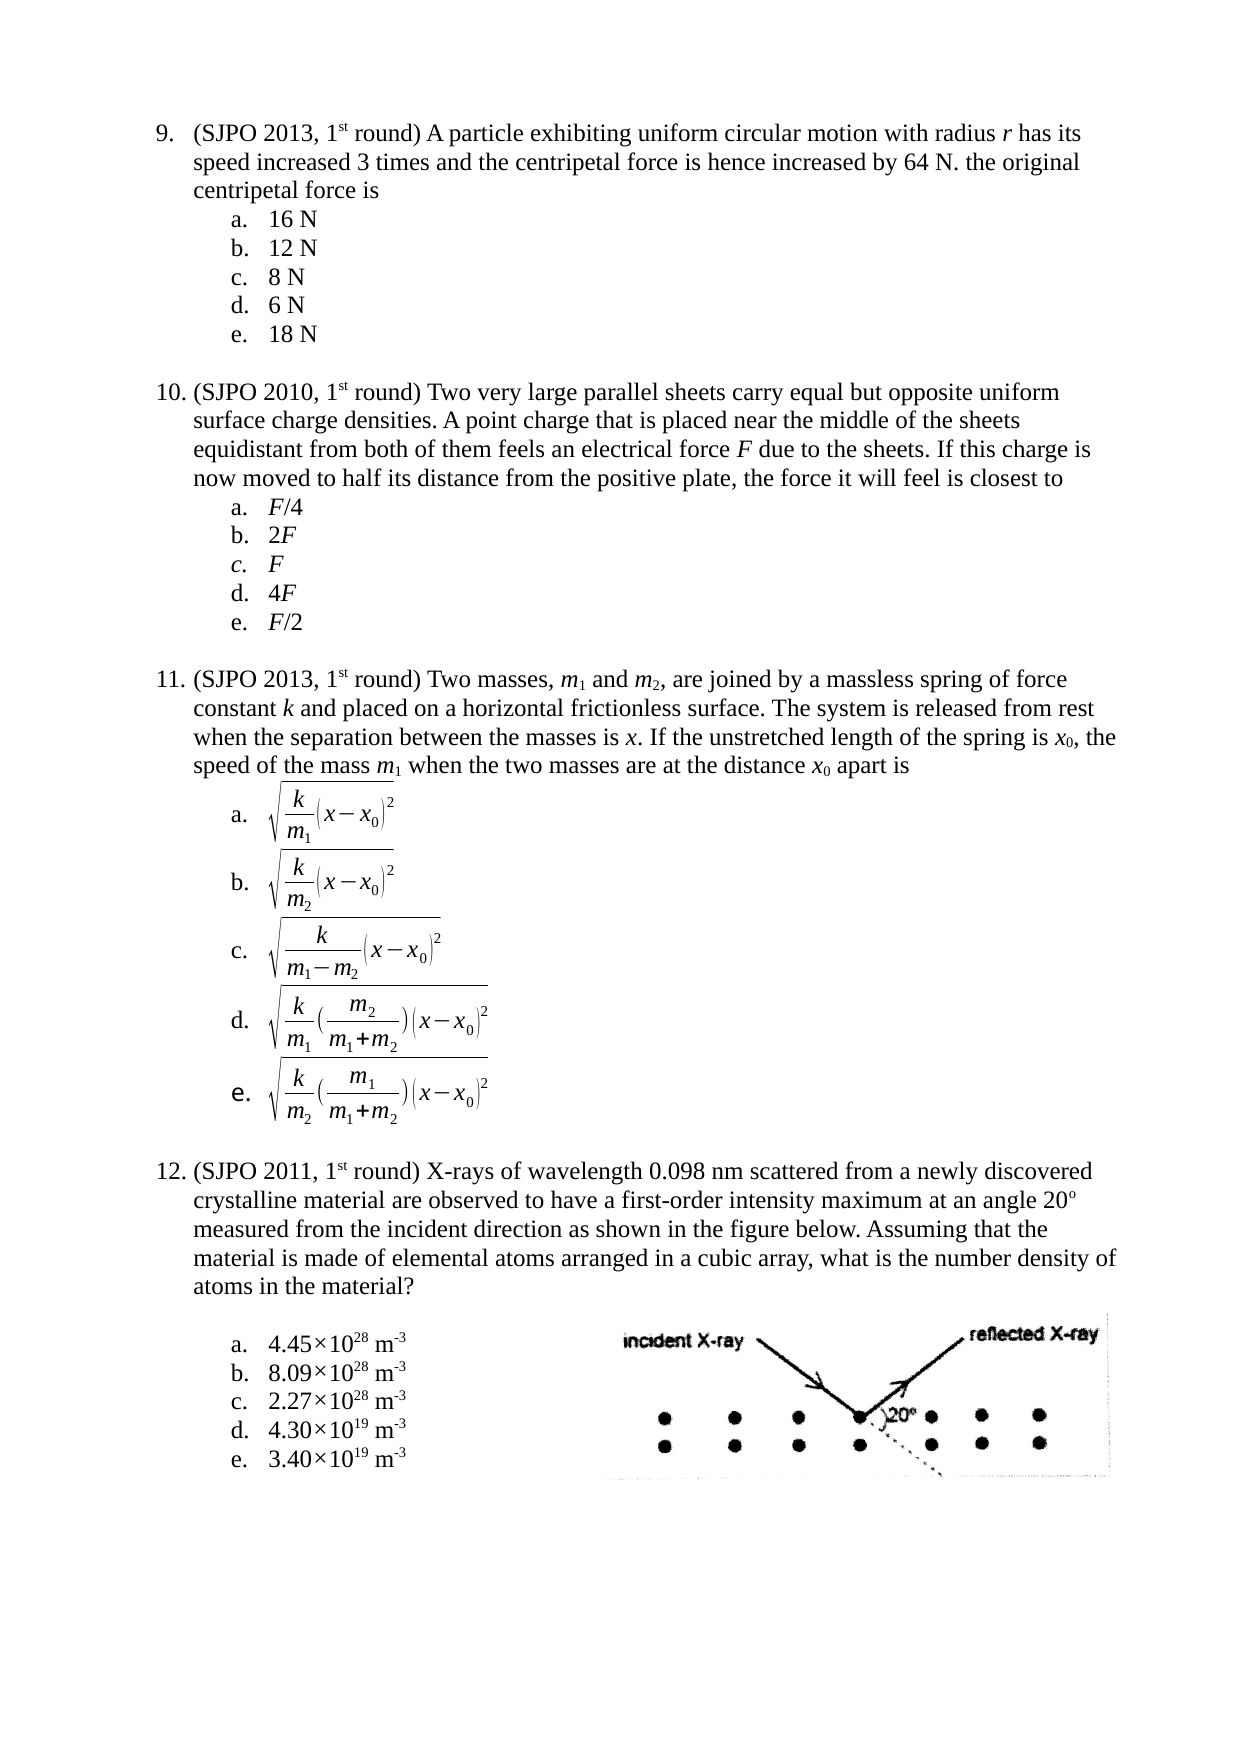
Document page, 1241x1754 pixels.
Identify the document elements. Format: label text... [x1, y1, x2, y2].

list (SJPO 2013, 1st round) A particle exhibiting uniform circular motion with radius r has its speed increased 3 times and the centripetal force is hence increased by 64 N. the original centripetal force is [156, 118, 1122, 204]
list F/2 [231, 607, 1122, 636]
list 2.271028 m-3 [231, 1386, 586, 1415]
list 3.401019 m-3 [231, 1444, 586, 1473]
list 6 N [231, 291, 1122, 319]
list 4F [231, 578, 1122, 607]
list 12 N [231, 233, 1122, 262]
list (SJPO 2011, 1st round) X-rays of wavelength 0.098 nm scattered from a newly discovered crystalline material are observed to have a first-order intensity maximum at an angle 20o measured from the incident direction as shown in the figure below. Assuming that the material is made of elemental atoms arranged in a cubic array, what is the number density of atoms in the material? [156, 1156, 1122, 1300]
list 4.301019 m-3 [231, 1415, 586, 1444]
list (SJPO 2010, 1st round) Two very large parallel sheets carry equal but opposite uniform surface charge densities. A point charge that is placed near the middle of the sheets equidistant from both of them feels an electrical force F due to the sheets. If this charge is now moved to half its distance from the positive plate, the force it will feel is closest to [156, 377, 1122, 492]
list F/4 [231, 492, 1122, 521]
list (SJPO 2013, 1st round) Two masses, m1 and m2, are joined by a massless spring of force constant k and placed on a horizontal frictionless surface. The system is released from rest when the separation between the masses is x. If the unstretched length of the spring is x­0, the speed of the mass m1 when the two masses are at the distance x0 apart is [156, 664, 1122, 779]
picture [586, 1312, 1123, 1490]
list 2F [231, 521, 1122, 549]
list 8 N [231, 262, 1122, 291]
list 8.091028 m-3 [231, 1358, 586, 1386]
list 16 N [231, 204, 1122, 233]
list 4.451028 m-3 [231, 1329, 586, 1358]
list F [231, 549, 1122, 578]
list 18 N [231, 319, 1122, 348]
